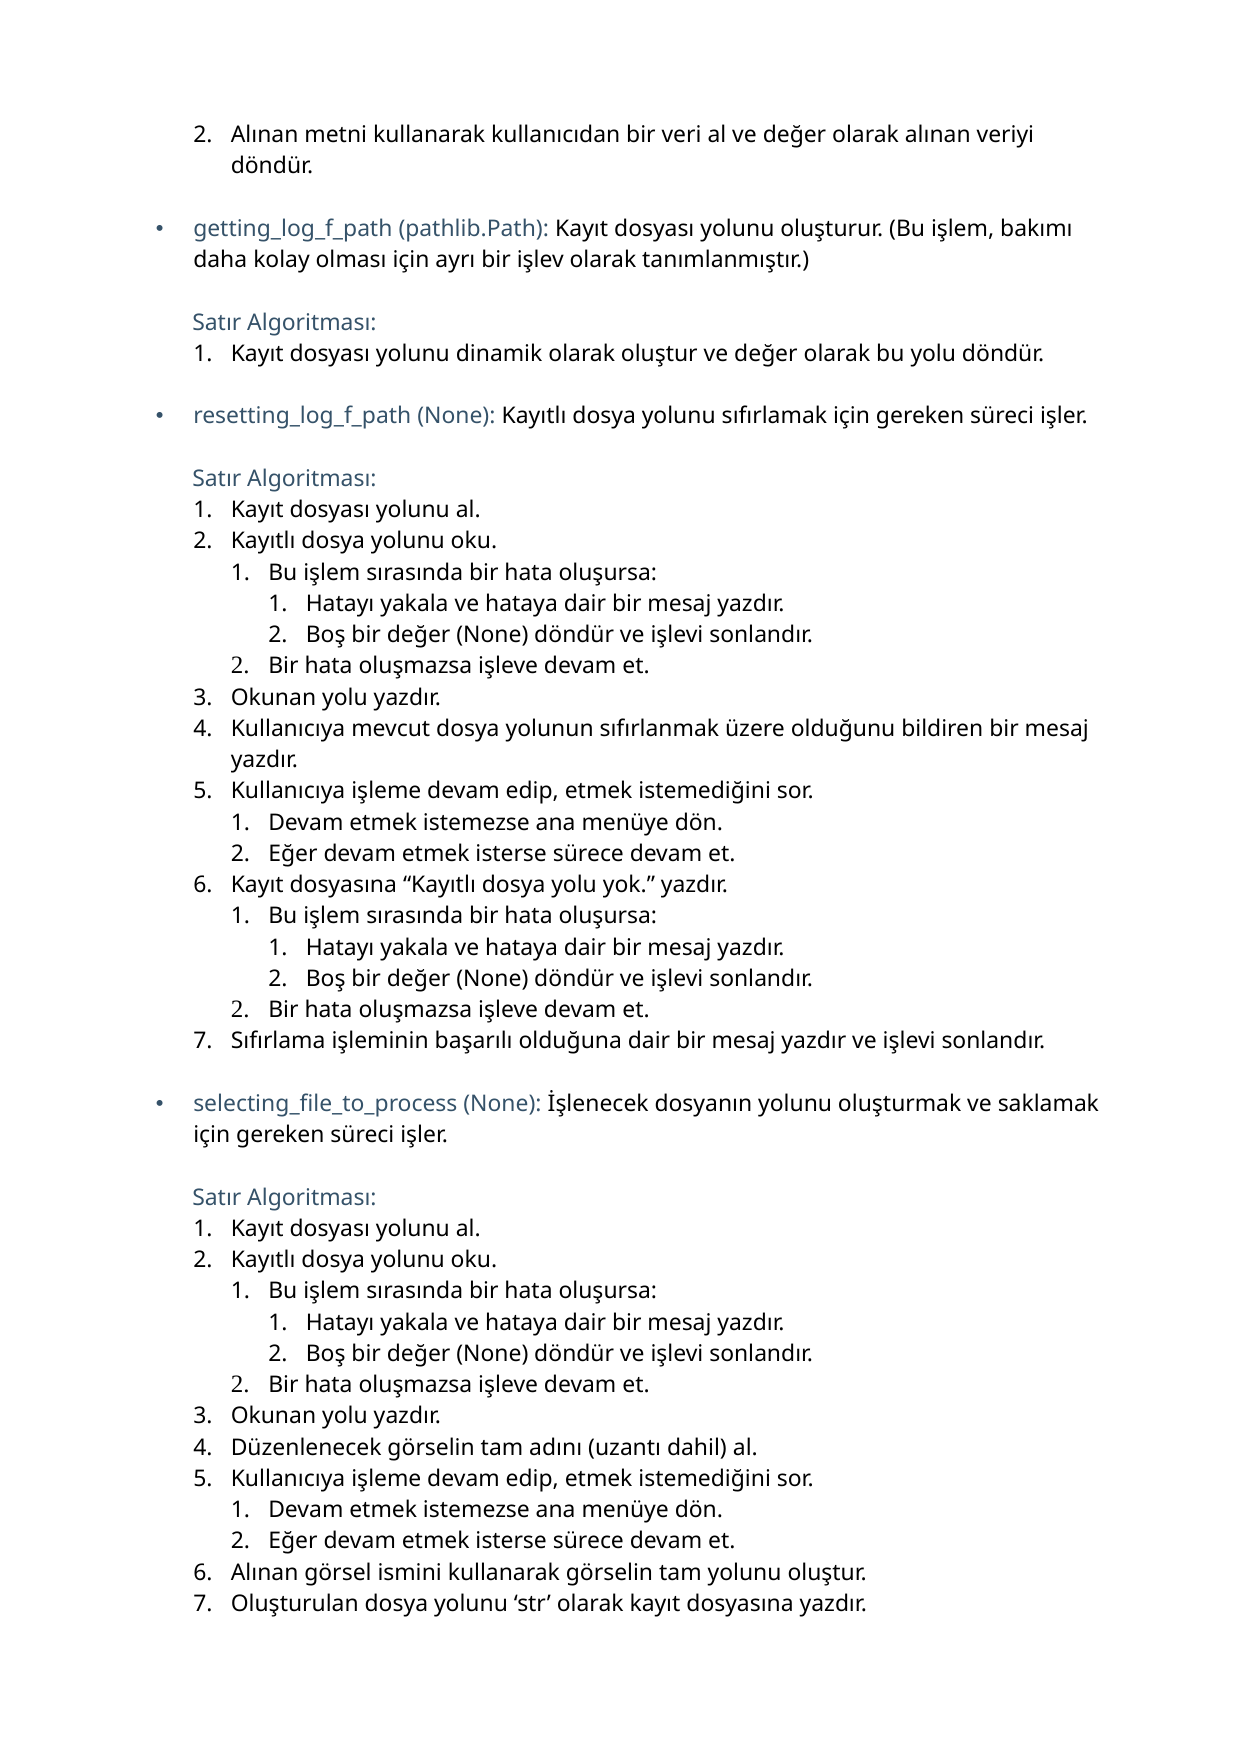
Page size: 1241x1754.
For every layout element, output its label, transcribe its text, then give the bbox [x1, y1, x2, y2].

list Alınan görsel ismini kullanarak görselin tam yolunu oluştur. [193, 1556, 1122, 1587]
list Boş bir değer (None) döndür ve işlevi sonlandır. [268, 618, 1122, 649]
list Alınan metni kullanarak kullanıcıdan bir veri al ve değer olarak alınan veriyi döndür. [193, 118, 1122, 181]
list Bu işlem sırasında bir hata oluşursa: [231, 556, 1122, 587]
list Kayıtlı dosya yolunu oku. [193, 1243, 1122, 1274]
list Devam etmek istemezse ana menüye dön. [231, 1493, 1122, 1524]
list Boş bir değer (None) döndür ve işlevi sonlandır. [268, 1337, 1122, 1368]
list Boş bir değer (None) döndür ve işlevi sonlandır. [268, 962, 1122, 993]
text Satır Algoritması: [118, 1181, 1122, 1212]
list Hatayı yakala ve hataya dair bir mesaj yazdır. [268, 931, 1122, 962]
text Satır Algoritması: [118, 462, 1122, 493]
list resetting_log_f_path (None): Kayıtlı dosya yolunu sıfırlamak için gereken süreci işler. [156, 399, 1122, 431]
list Bir hata oluşmazsa işleve devam et. [231, 649, 1122, 681]
list Eğer devam etmek isterse sürece devam et. [231, 837, 1122, 868]
list Okunan yolu yazdır. [193, 1399, 1122, 1431]
list Kayıt dosyası yolunu al. [193, 493, 1122, 524]
list selecting_file_to_process (None): İşlenecek dosyanın yolunu oluşturmak ve saklamak için gereken süreci işler. [156, 1087, 1122, 1149]
list Kayıtlı dosya yolunu oku. [193, 524, 1122, 556]
list Eğer devam etmek isterse sürece devam et. [231, 1524, 1122, 1556]
list Okunan yolu yazdır. [193, 681, 1122, 712]
list Kayıt dosyasına “Kayıtlı dosya yolu yok.” yazdır. [193, 868, 1122, 899]
list Kayıt dosyası yolunu al. [193, 1212, 1122, 1243]
list Oluşturulan dosya yolunu ‘str’ olarak kayıt dosyasına yazdır. [193, 1587, 1122, 1618]
list Bir hata oluşmazsa işleve devam et. [231, 1368, 1122, 1399]
list Devam etmek istemezse ana menüye dön. [231, 806, 1122, 837]
list Bu işlem sırasında bir hata oluşursa: [231, 899, 1122, 931]
list Kullanıcıya işleme devam edip, etmek istemediğini sor. [193, 774, 1122, 806]
list Sıfırlama işleminin başarılı olduğuna dair bir mesaj yazdır ve işlevi sonlandır. [193, 1024, 1122, 1056]
list Hatayı yakala ve hataya dair bir mesaj yazdır. [268, 1306, 1122, 1337]
list Bir hata oluşmazsa işleve devam et. [231, 993, 1122, 1024]
list getting_log_f_path (pathlib.Path): Kayıt dosyası yolunu oluşturur. (Bu işlem, bakımı daha kolay olması için ayrı bir işlev olarak tanımlanmıştır.) [156, 212, 1122, 274]
list Kayıt dosyası yolunu dinamik olarak oluştur ve değer olarak bu yolu döndür. [193, 337, 1122, 368]
list Kullanıcıya işleme devam edip, etmek istemediğini sor. [193, 1462, 1122, 1493]
list Düzenlenecek görselin tam adını (uzantı dahil) al. [193, 1431, 1122, 1462]
text Satır Algoritması: [118, 306, 1122, 337]
list Bu işlem sırasında bir hata oluşursa: [231, 1274, 1122, 1306]
list Kullanıcıya mevcut dosya yolunun sıfırlanmak üzere olduğunu bildiren bir mesaj yazdır. [193, 712, 1122, 774]
list Hatayı yakala ve hataya dair bir mesaj yazdır. [268, 587, 1122, 618]
